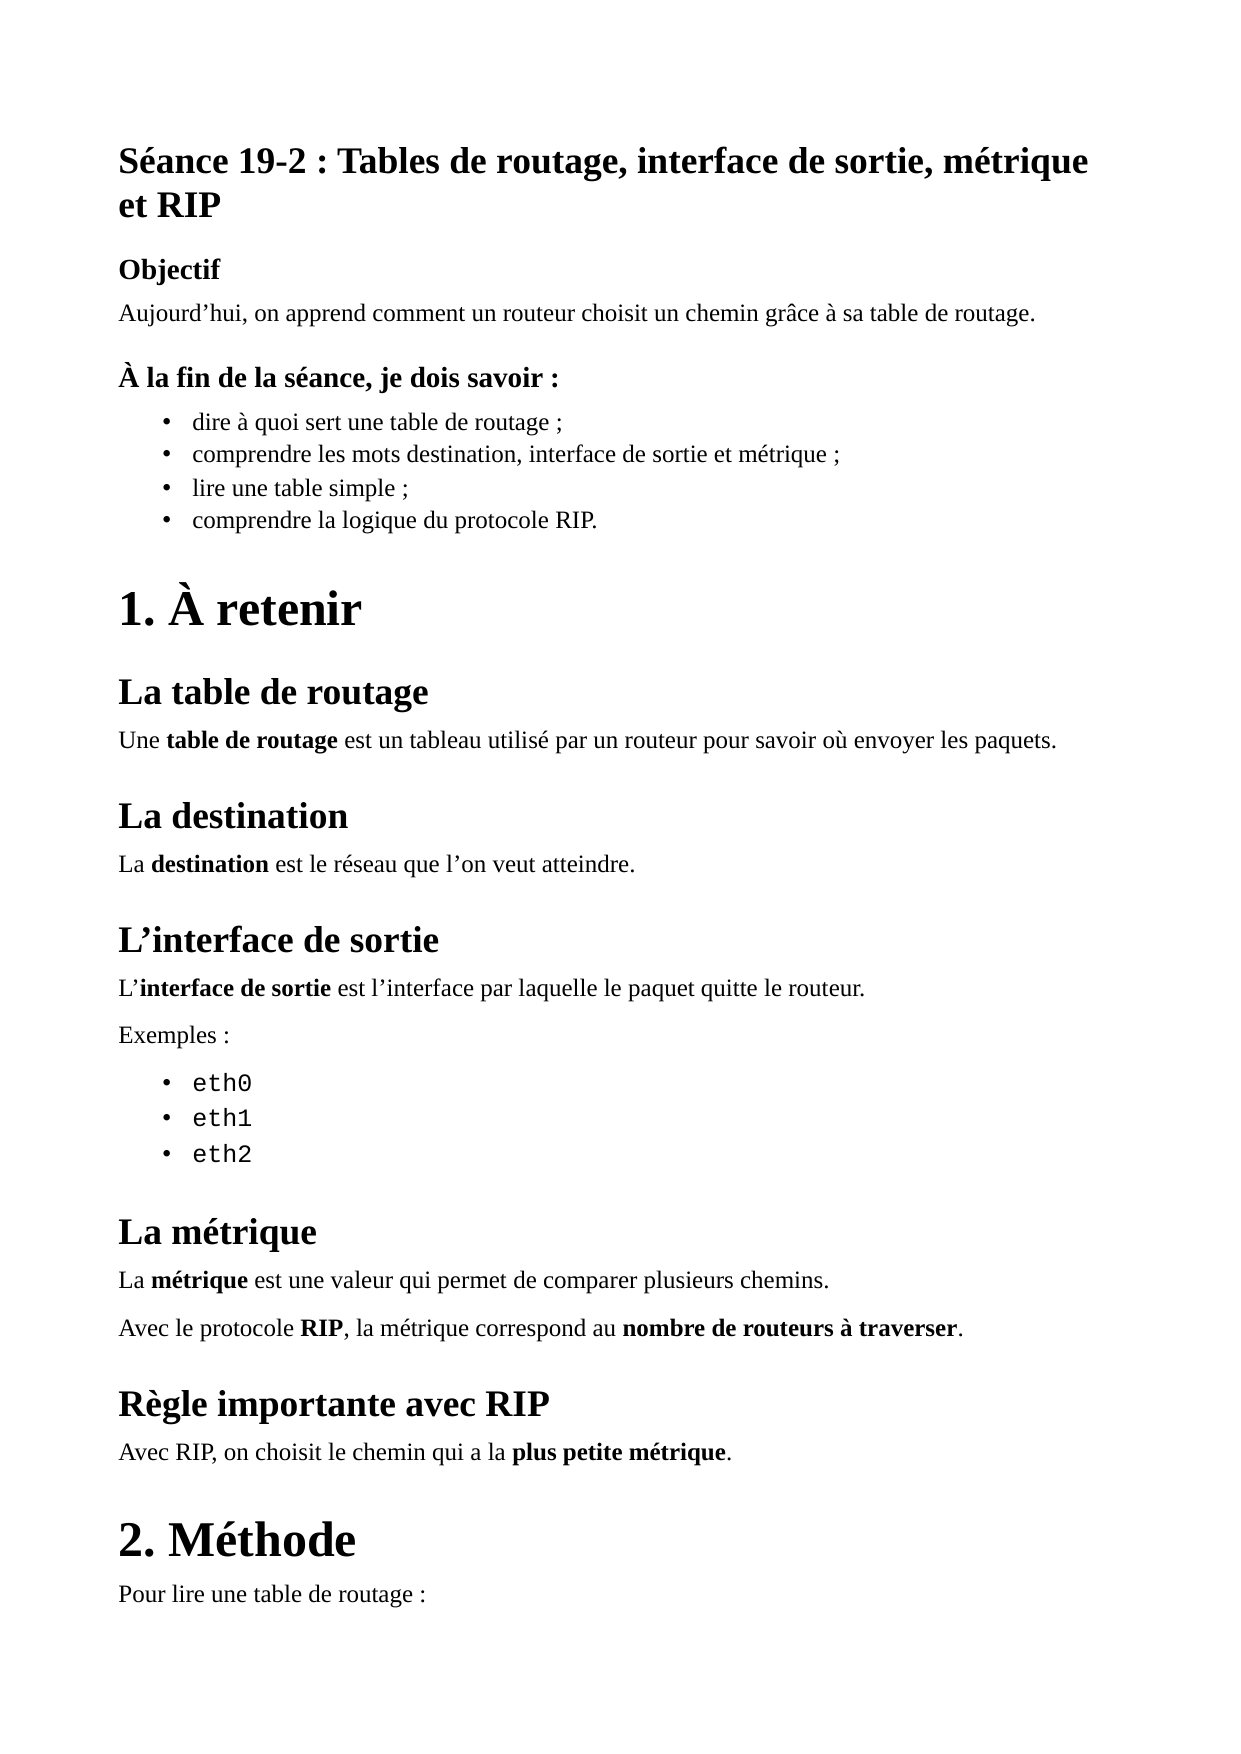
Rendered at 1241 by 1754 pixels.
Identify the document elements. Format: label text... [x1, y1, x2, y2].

text Avec RIP, on choisit le chemin qui a la plus petite métrique. [118, 1437, 1122, 1466]
text L’interface de sortie est l’interface par laquelle le paquet quitte le routeur. [118, 973, 1122, 1002]
list comprendre la logique du protocole RIP. [162, 506, 1122, 534]
subtitle Règle importante avec RIP [118, 1381, 1122, 1424]
subtitle La destination [118, 793, 1122, 836]
text Avec le protocole RIP, la métrique correspond au nombre de routeurs à traverser. [118, 1313, 1122, 1342]
subtitle La table de routage [118, 669, 1122, 712]
text Pour lire une table de routage : [118, 1579, 1122, 1608]
list lire une table simple ; [162, 473, 1122, 501]
list eth2 [162, 1139, 1122, 1170]
subtitle 1. À retenir [118, 578, 1122, 636]
list eth1 [162, 1103, 1122, 1134]
subtitle Séance 19-2 : Tables de routage, interface de sortie, métrique et RIP [118, 139, 1122, 225]
subtitle À la fin de la séance, je dois savoir : [118, 361, 1122, 394]
text Exemples : [118, 1020, 1122, 1049]
subtitle Objectif [118, 252, 1122, 286]
text Une table de routage est un tableau utilisé par un routeur pour savoir où envoyer les paquets. [118, 725, 1122, 753]
text La destination est le réseau que l’on veut atteindre. [118, 849, 1122, 877]
subtitle 2. Méthode [118, 1509, 1122, 1567]
list comprendre les mots destination, interface de sortie et métrique ; [162, 439, 1122, 468]
text Aujourd’hui, on apprend comment un routeur choisit un chemin grâce à sa table de routage. [118, 298, 1122, 327]
subtitle L’interface de sortie [118, 917, 1122, 960]
list eth0 [162, 1068, 1122, 1099]
subtitle La métrique [118, 1210, 1122, 1253]
text La métrique est une valeur qui permet de comparer plusieurs chemins. [118, 1265, 1122, 1294]
list dire à quoi sert une table de routage ; [162, 407, 1122, 435]
